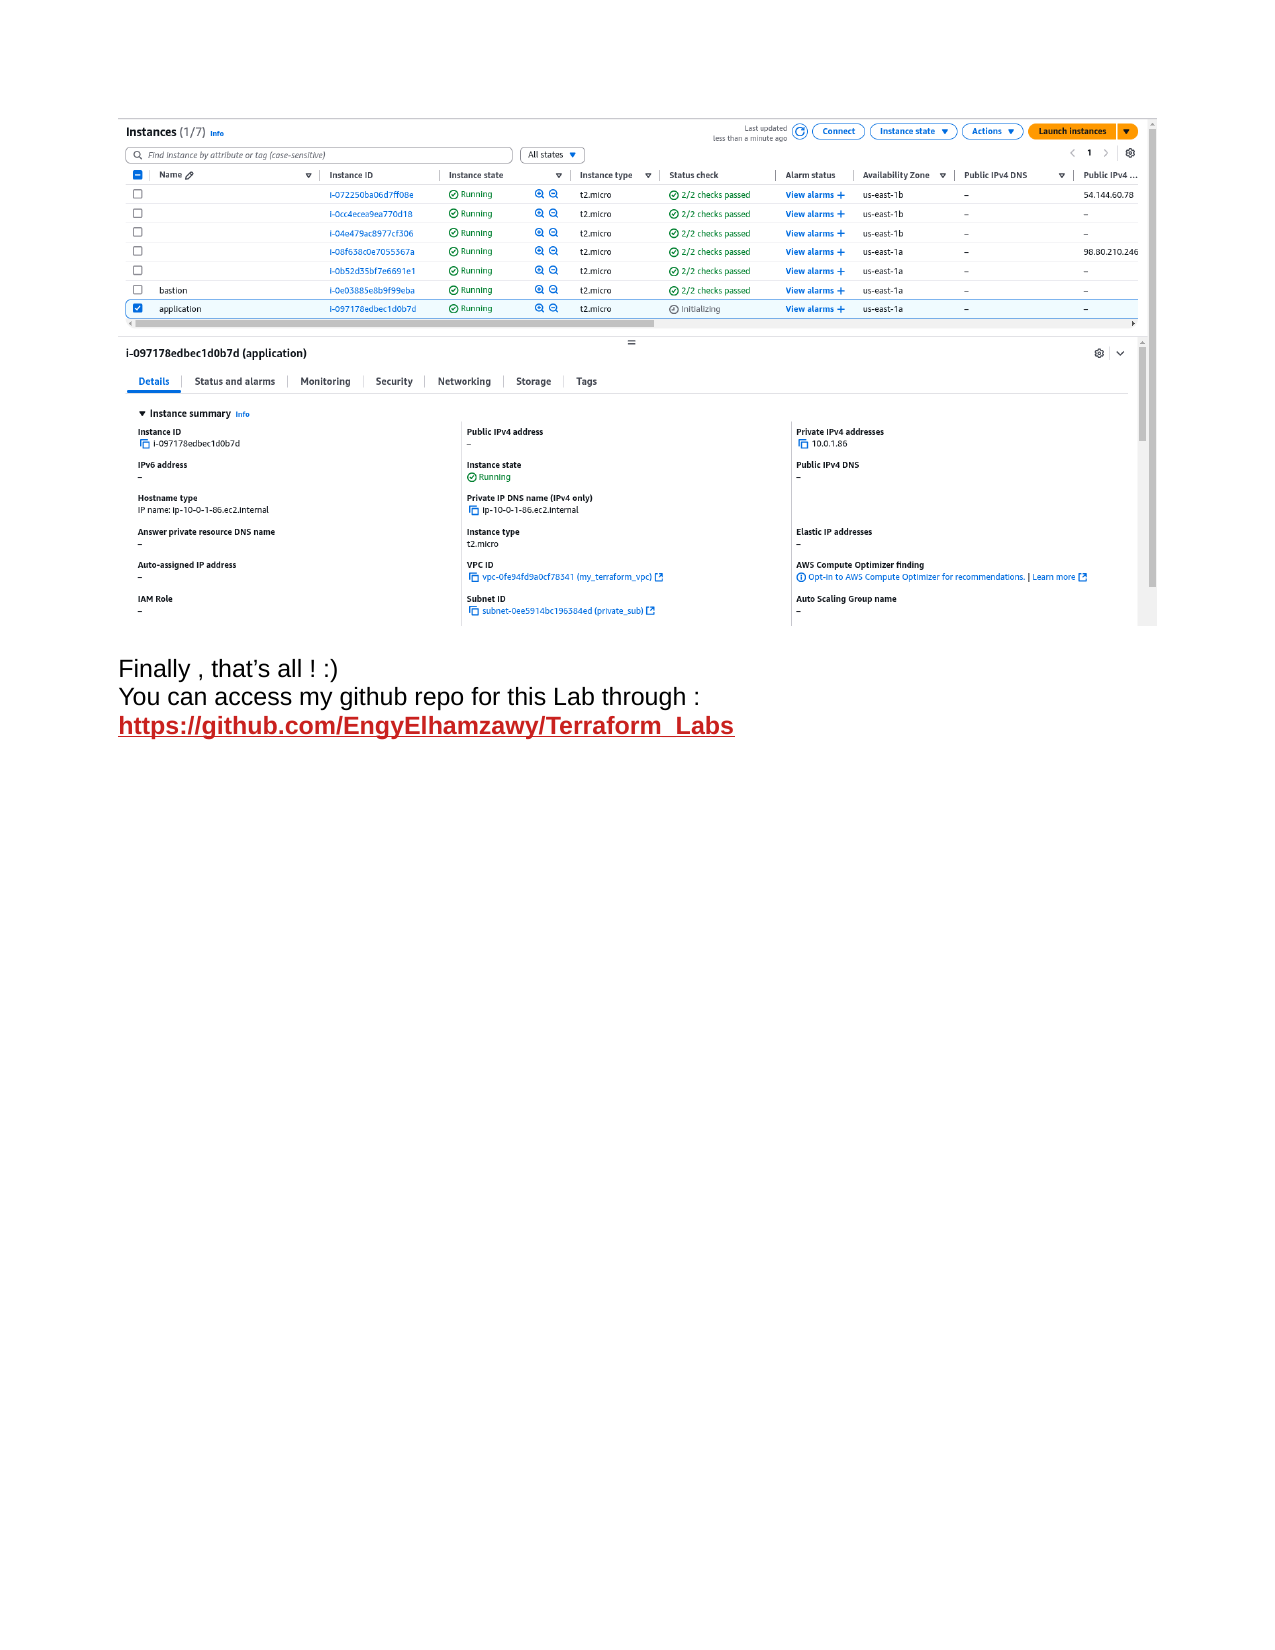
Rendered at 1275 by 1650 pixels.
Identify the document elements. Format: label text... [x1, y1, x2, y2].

picture [118, 118, 1157, 626]
text https://github.com/EngyElhamzawy/Terraform_Labs [118, 711, 1157, 740]
text Finally , that’s all ! :) [118, 653, 1157, 682]
text You can access my github repo for this Lab through : [118, 682, 1157, 711]
